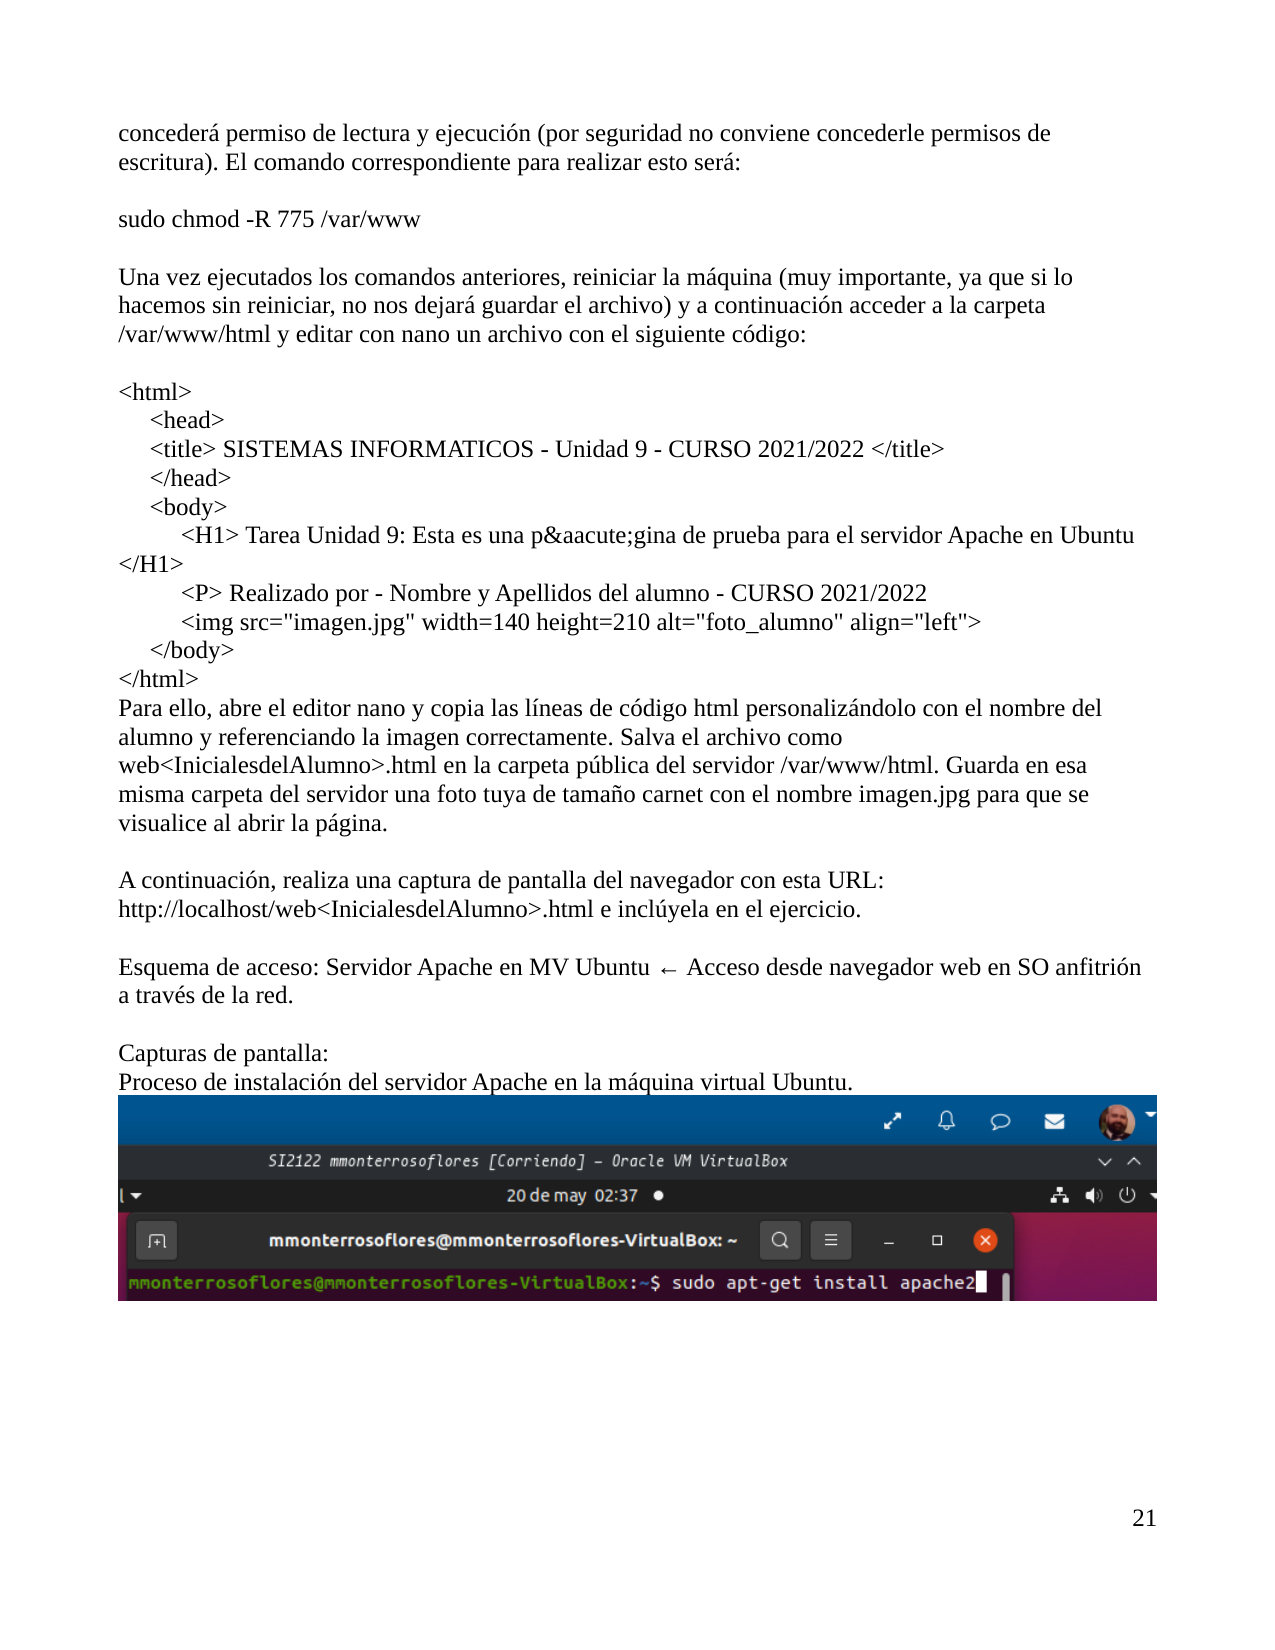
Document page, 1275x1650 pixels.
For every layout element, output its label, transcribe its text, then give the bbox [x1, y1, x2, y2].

text Para ello, abre el editor nano y copia las líneas de código html personalizándolo con el nombre del alumno y referenciando la imagen correctamente. Salva el archivo como web<InicialesdelAlumno>.html en la carpeta pública del servidor /var/www/html. Guarda en esa misma carpeta del servidor una foto tuya de tamaño carnet con el nombre imagen.jpg para que se visualice al abrir la página. [118, 693, 1157, 837]
text <body> [118, 492, 1157, 521]
text concederá permiso de lectura y ejecución (por seguridad no conviene concederle permisos de escritura). El comando correspondiente para realizar esto será: [118, 118, 1157, 176]
text <H1> Tarea Unidad 9: Esta es una p&aacute;gina de prueba para el servidor Apache en Ubuntu </H1> [118, 521, 1157, 578]
text <P> Realizado por - Nombre y Apellidos del alumno - CURSO 2021/2022 [118, 578, 1157, 607]
text Esquema de acceso: Servidor Apache en MV Ubuntu ← Acceso desde navegador web en SO anfitrión a través de la red. [118, 952, 1157, 1009]
picture [118, 1095, 1157, 1301]
text Proceso de instalación del servidor Apache en la máquina virtual Ubuntu. [118, 1067, 1157, 1095]
text </head> [118, 463, 1157, 492]
table_header [118, 1301, 1157, 1329]
text <head> [118, 406, 1157, 434]
text sudo chmod -R 775 /var/www [118, 204, 1157, 233]
text </body> [118, 636, 1157, 664]
text <html> [118, 377, 1157, 406]
text <title> SISTEMAS INFORMATICOS - Unidad 9 - CURSO 2021/2022 </title> [118, 434, 1157, 463]
text </html> [118, 664, 1157, 693]
text Una vez ejecutados los comandos anteriores, reiniciar la máquina (muy importante, ya que si lo hacemos sin reiniciar, no nos dejará guardar el archivo) y a continuación acceder a la carpeta /var/www/html y editar con nano un archivo con el siguiente código: [118, 262, 1157, 348]
text <img src="imagen.jpg" width=140 height=210 alt="foto_alumno" align="left"> [118, 607, 1157, 636]
text Capturas de pantalla: [118, 1038, 1157, 1067]
text A continuación, realiza una captura de pantalla del navegador con esta URL: http://localhost/web<InicialesdelAlumno>.html e inclúyela en el ejercicio. [118, 866, 1157, 923]
